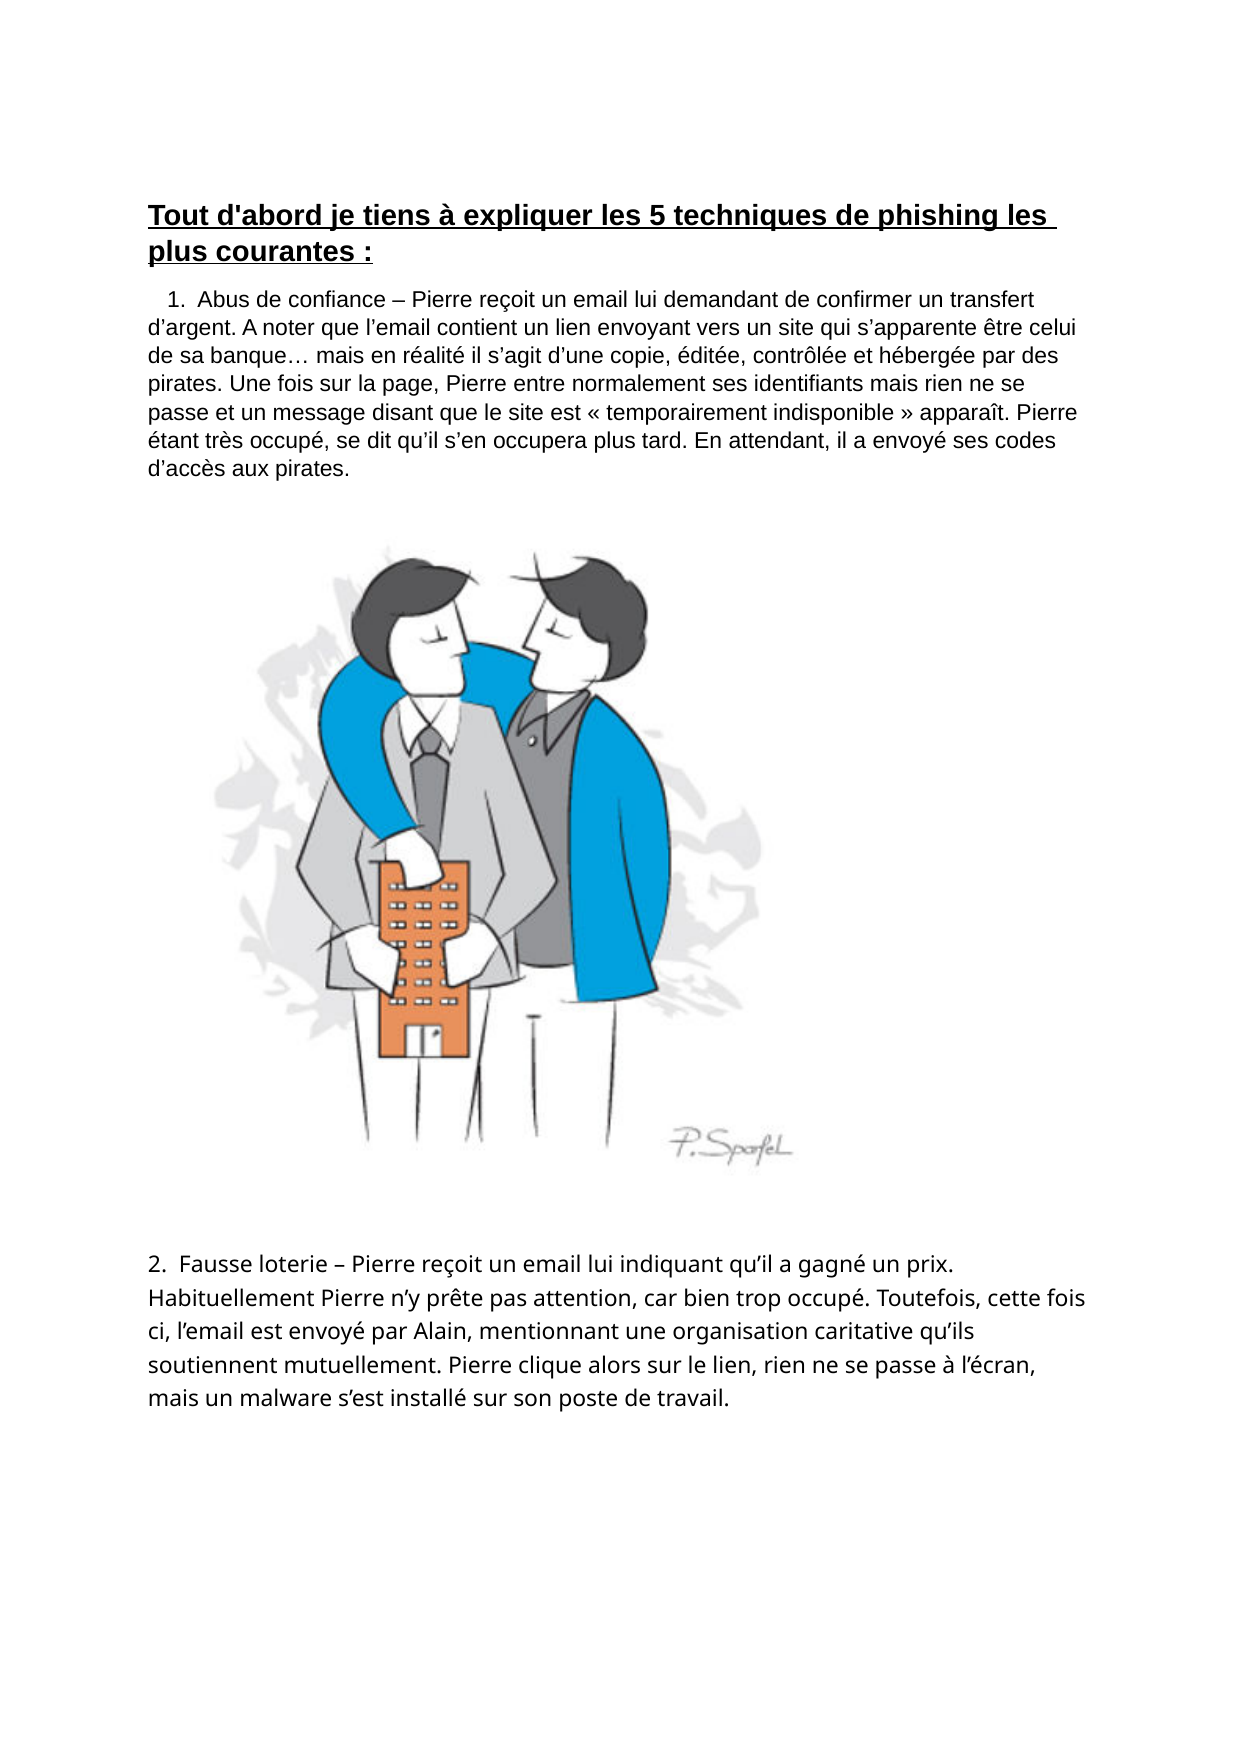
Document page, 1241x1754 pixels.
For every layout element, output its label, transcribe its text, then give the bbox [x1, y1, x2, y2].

text 2. Fausse loterie – Pierre reçoit un email lui indiquant qu’il a gagné un prix. Habituellement Pierre n’y prête pas attention, car bien trop occupé. Toutefois, cette fois ci, l’email est envoyé par Alain, mentionnant une organisation caritative qu’ils soutiennent mutuellement. Pierre clique alors sur le lien, rien ne se passe à l’écran, mais un malware s’est installé sur son poste de travail. [148, 1248, 1093, 1413]
text 1. Abus de confiance – Pierre reçoit un email lui demandant de confirmer un transfert d’argent. A noter que l’email contient un lien envoyant vers un site qui s’apparente être celui de sa banque… mais en réalité il s’agit d’une copie, éditée, contrôlée et hébergée par des pirates. Une fois sur la page, Pierre entre normalement ses identifiants mais rien ne se passe et un message disant que le site est « temporairement indisponible » apparaît. Pierre étant très occupé, se dit qu’il s’en occupera plus tard. En attendant, il a envoyé ses codes d’accès aux pirates. [148, 286, 1093, 481]
text ​ [148, 1203, 1093, 1230]
text Tout d'abord je tiens à expliquer les 5 techniques de phishing les plus courantes : [148, 198, 1093, 267]
